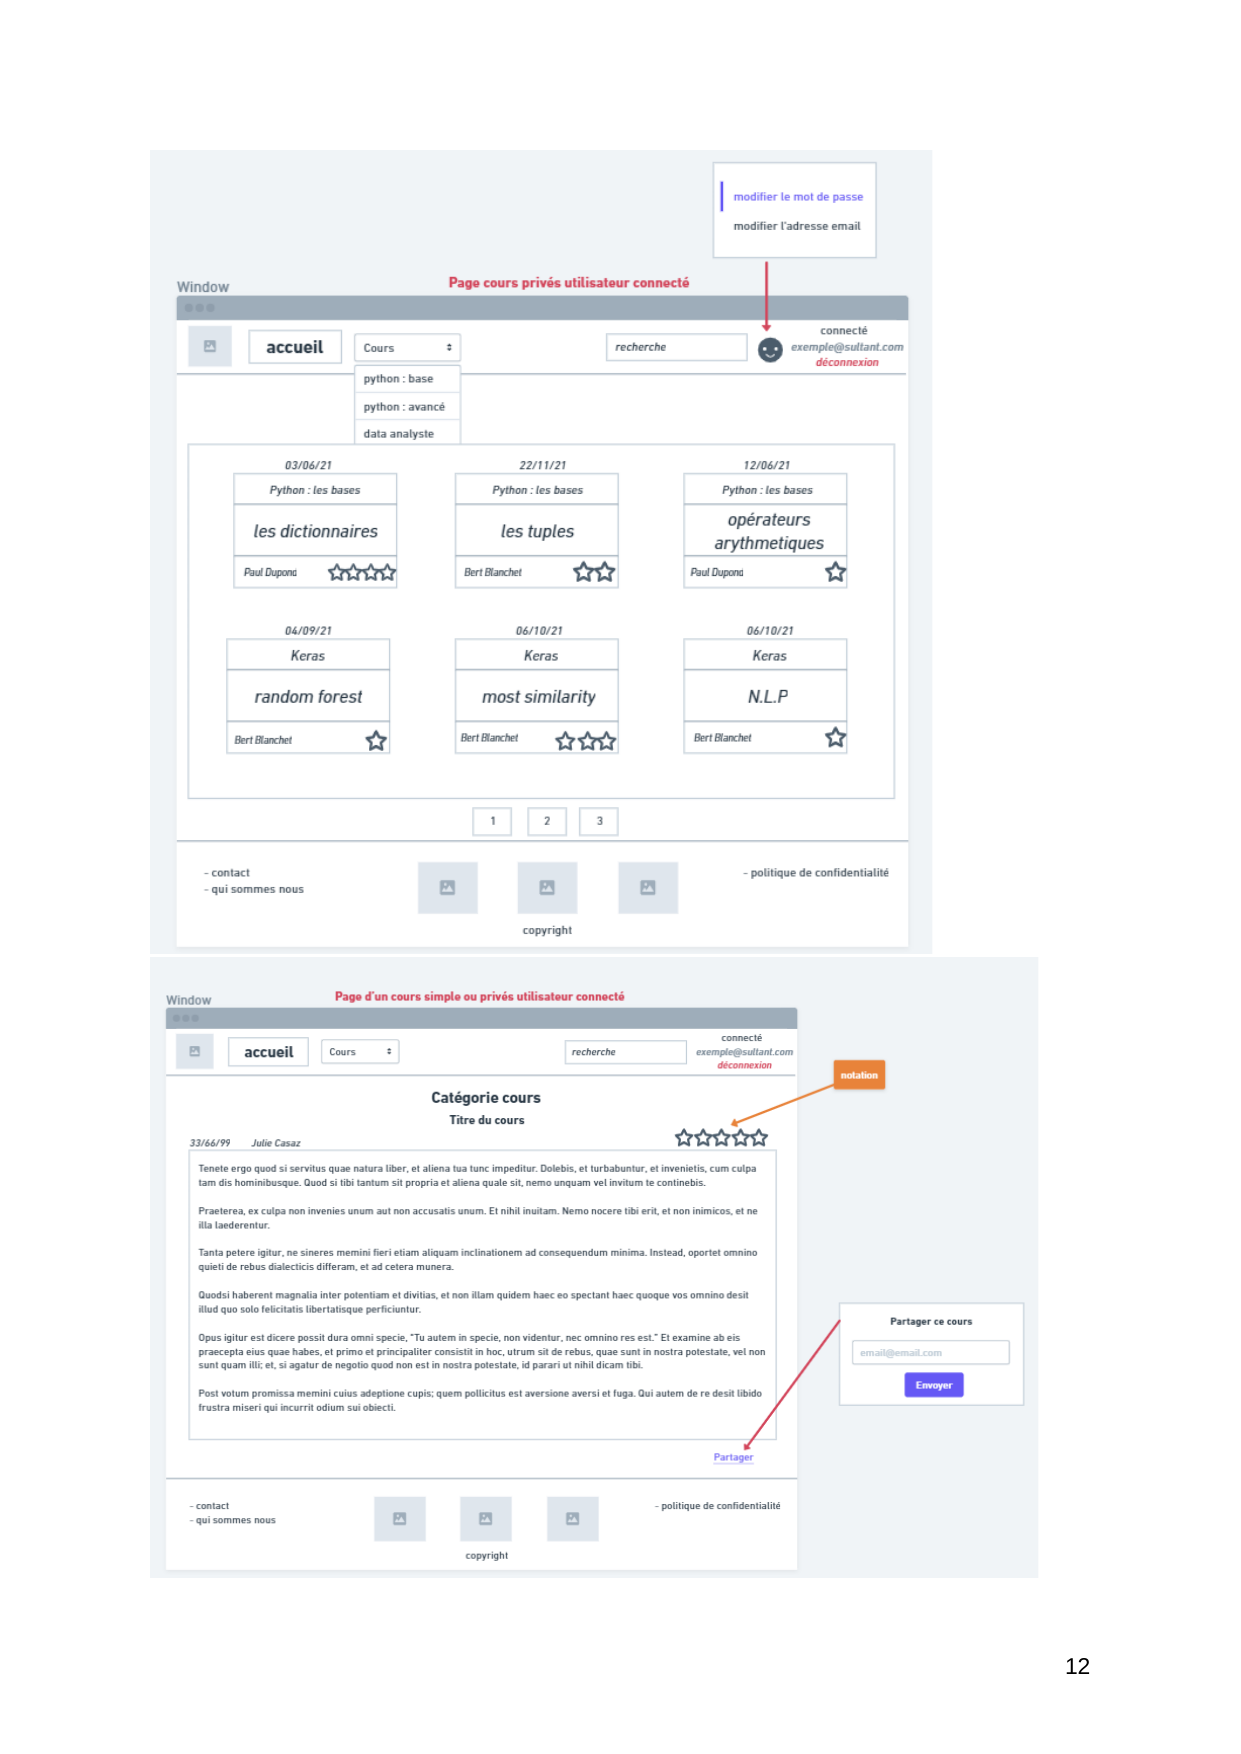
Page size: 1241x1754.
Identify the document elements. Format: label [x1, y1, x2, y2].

picture [150, 957, 1039, 1578]
picture [150, 150, 933, 954]
